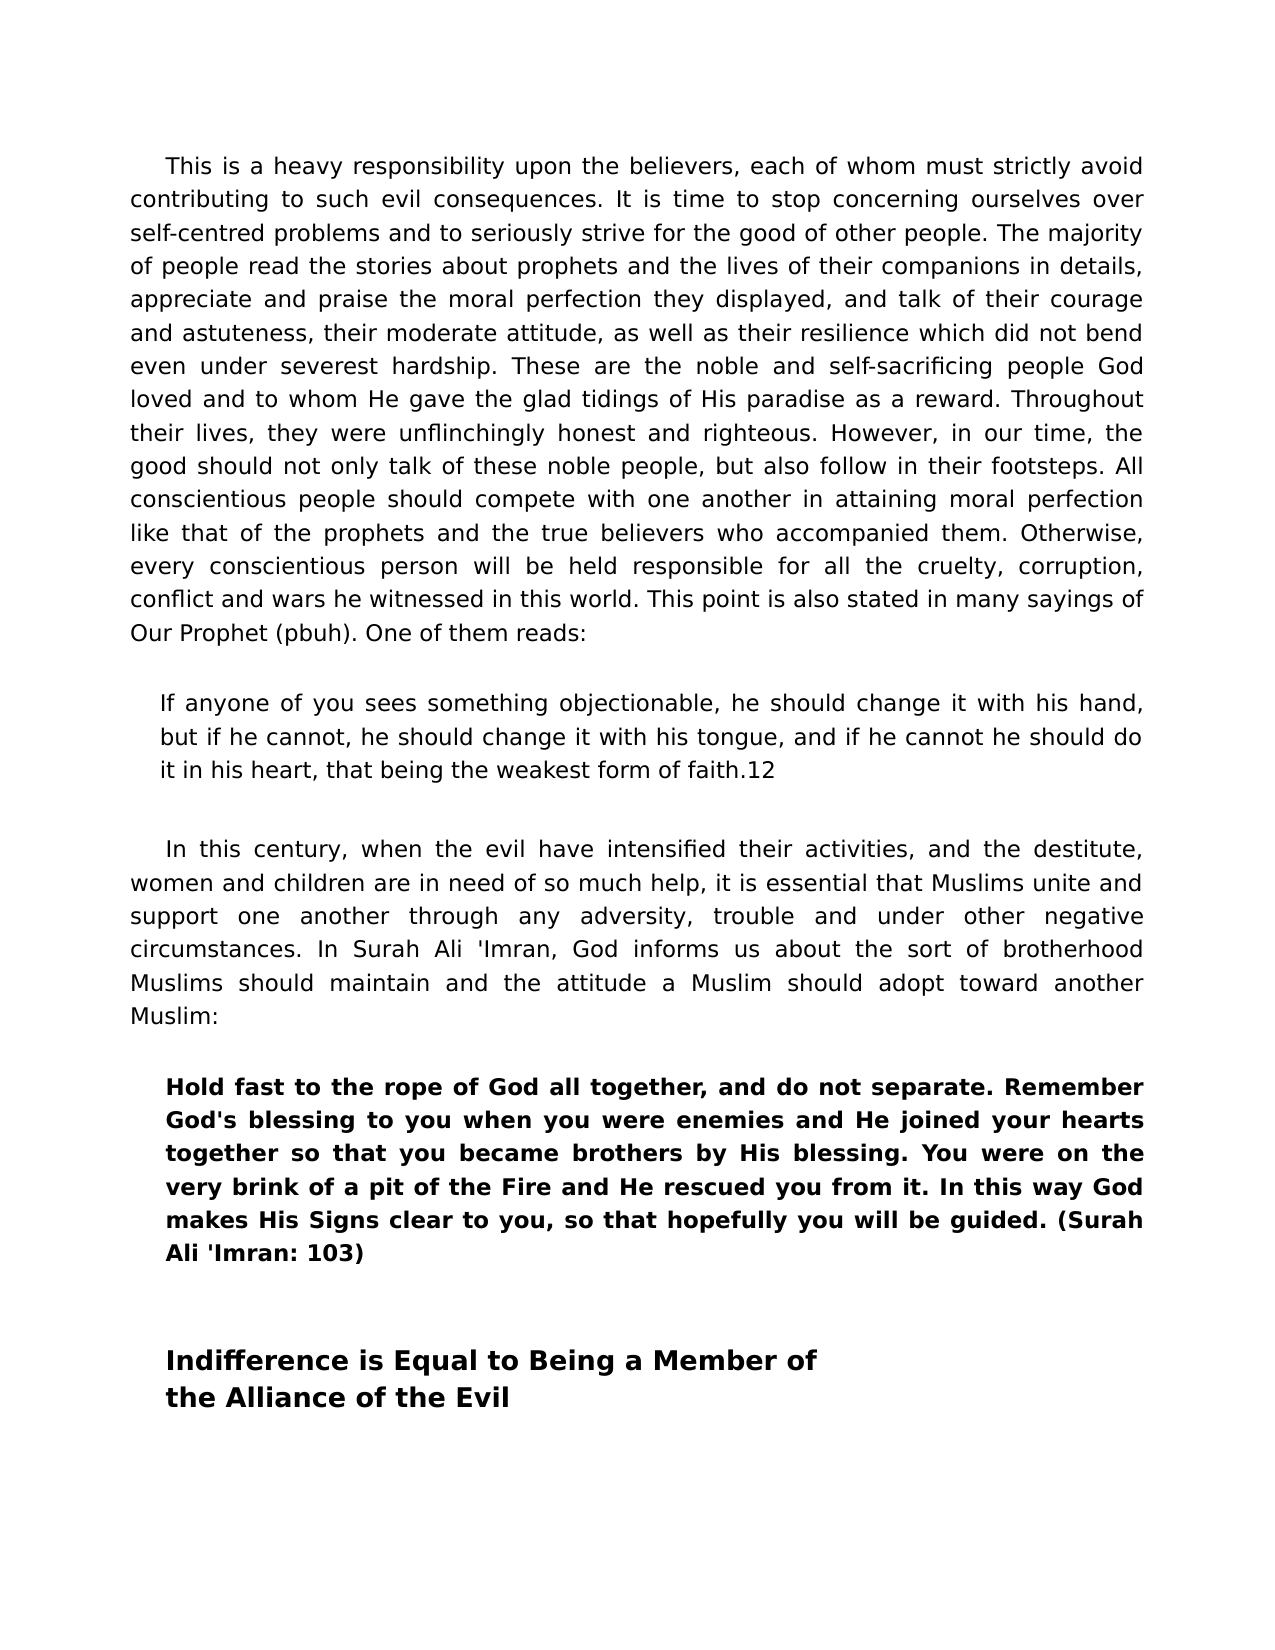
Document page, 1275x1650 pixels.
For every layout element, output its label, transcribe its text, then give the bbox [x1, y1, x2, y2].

text If anyone of you sees something objectionable, he should change it with his hand, but if he cannot, he should change it with his tongue, and if he cannot he should do it in his heart, that being the weakest form of faith.12 [159, 685, 1145, 785]
text This is a heavy responsibility upon the believers, each of whom must strictly avoid contributing to such evil consequences. It is time to stop concerning ourselves over self-centred problems and to seriously strive for the good of other people. The majority of people read the stories about prophets and the lives of their companions in details, appreciate and praise the moral perfection they displayed, and talk of their courage and astuteness, their moderate attitude, as well as their resilience which did not bend even under severest hardship. These are the noble and self-sacrificing people God loved and to whom He gave the glad tidings of His paradise as a reward. Throughout their lives, they were unflinchingly honest and righteous. However, in our time, the good should not only talk of these noble people, but also follow in their footsteps. All conscientious people should compete with one another in attaining moral perfection like that of the prophets and the true believers who accompanied them. Otherwise, every conscientious person will be held responsible for all the cruelty, corruption, conflict and wars he witnessed in this world. This point is also stated in many sayings of Our Prophet (pbuh). One of them reads: [130, 148, 1145, 648]
text the Alliance of the Evil [165, 1383, 1127, 1414]
text Indifference is Equal to Being a Member of [165, 1343, 1127, 1377]
text In this century, when the evil have intensified their activities, and the destitute, women and children are in need of so much help, it is essential that Muslims unite and support one another through any adversity, trouble and under other negative circumstances. In Surah Ali 'Imran, God informs us about the sort of brotherhood Muslims should maintain and the attitude a Muslim should adopt toward another Muslim: [130, 831, 1145, 1031]
text Hold fast to the rope of God all together, and do not separate. Remember God's blessing to you when you were enemies and He joined your hearts together so that you became brothers by His blessing. You were on the very brink of a pit of the Fire and He rescued you from it. In this way God makes His Signs clear to you, so that hopefully you will be guided. (Surah Ali 'Imran: 103) [165, 1068, 1145, 1268]
